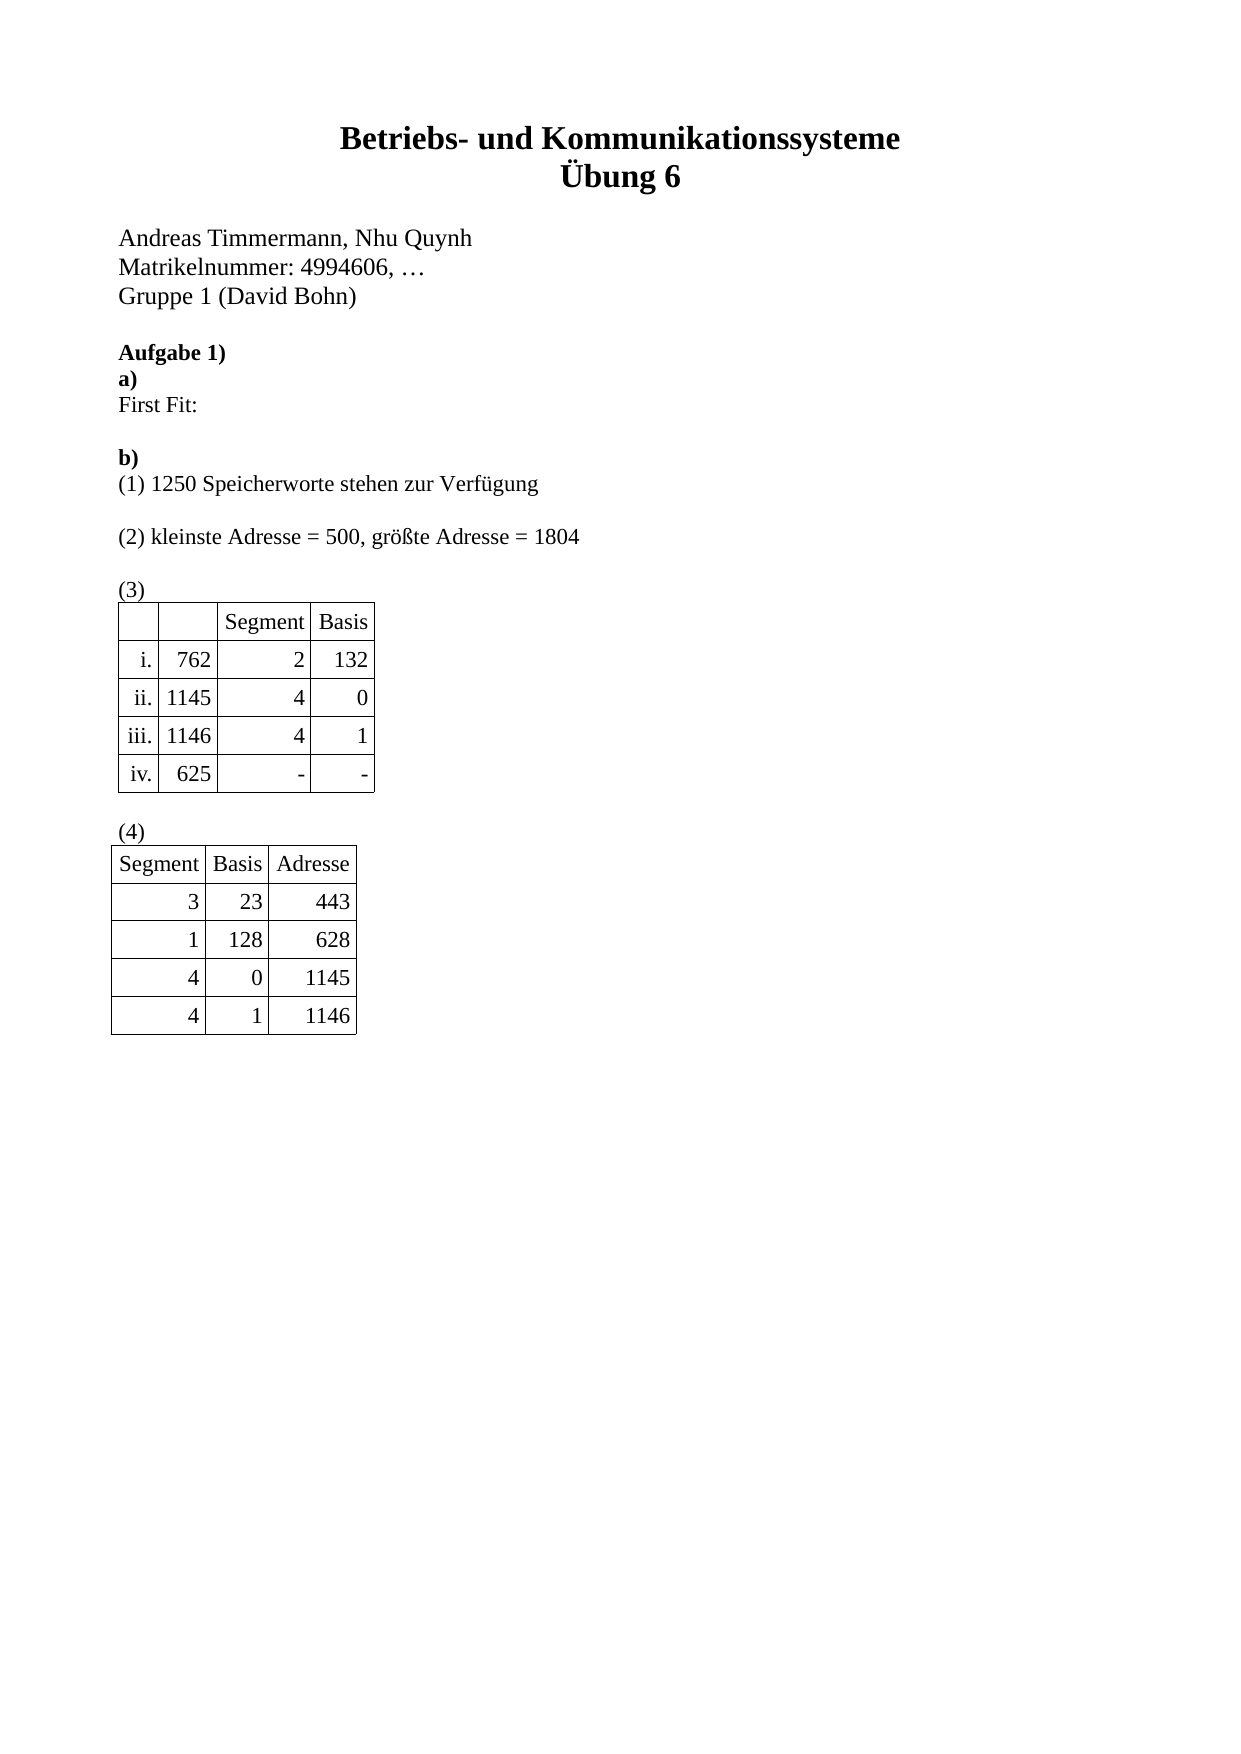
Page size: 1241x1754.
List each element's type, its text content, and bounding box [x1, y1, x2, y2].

table_cell ii. [119, 679, 158, 716]
text (2) kleinste Adresse = 500, größte Adresse = 1804 [118, 523, 1122, 549]
table_cell 2 [218, 641, 310, 678]
text Betriebs- und Kommunikationssysteme [118, 118, 1122, 156]
text Aufgabe 1) [118, 338, 1122, 365]
table_cell iii. [119, 717, 158, 754]
text Matrikelnummer: 4994606, … [118, 252, 1122, 281]
text b) [118, 444, 1122, 470]
text (1) 1250 Speicherworte stehen zur Verfügung [118, 470, 1122, 497]
table_cell 1 [311, 717, 374, 754]
text (4) [118, 818, 1122, 844]
table_cell 3 [112, 884, 205, 920]
table_cell 128 [206, 921, 268, 958]
table_cell iv. [119, 755, 158, 792]
table_cell 1146 [269, 997, 356, 1034]
table_header [159, 603, 217, 640]
table_cell 625 [159, 755, 217, 792]
table_header Segment [112, 846, 205, 882]
table_cell 443 [269, 884, 356, 920]
table_cell 1145 [159, 679, 217, 716]
table_cell 1 [112, 921, 205, 958]
table_cell 762 [159, 641, 217, 678]
table_cell - [311, 755, 374, 792]
text First Fit: [118, 391, 1122, 418]
table_header Basis [206, 846, 268, 882]
table_cell i. [119, 641, 158, 678]
table_header Adresse [269, 846, 356, 882]
text Übung 6 [118, 156, 1122, 195]
table_cell 23 [206, 884, 268, 920]
table_cell 1146 [159, 717, 217, 754]
table_cell 132 [311, 641, 374, 678]
table_cell - [218, 755, 310, 792]
text Andreas Timmermann, Nhu Quynh [118, 223, 1122, 252]
table_cell 4 [218, 717, 310, 754]
table_cell 628 [269, 921, 356, 958]
table_cell 4 [218, 679, 310, 716]
text Gruppe 1 (David Bohn) [118, 281, 1122, 310]
table_cell 4 [112, 997, 205, 1034]
table_cell 4 [112, 959, 205, 996]
text (3) [118, 576, 1122, 602]
table_cell 0 [206, 959, 268, 996]
table_cell 0 [311, 679, 374, 716]
table_cell 1145 [269, 959, 356, 996]
table_header [119, 603, 158, 640]
table_cell 1 [206, 997, 268, 1034]
table_header Segment [218, 603, 310, 640]
text a) [118, 365, 1122, 391]
table_header Basis [311, 603, 374, 640]
